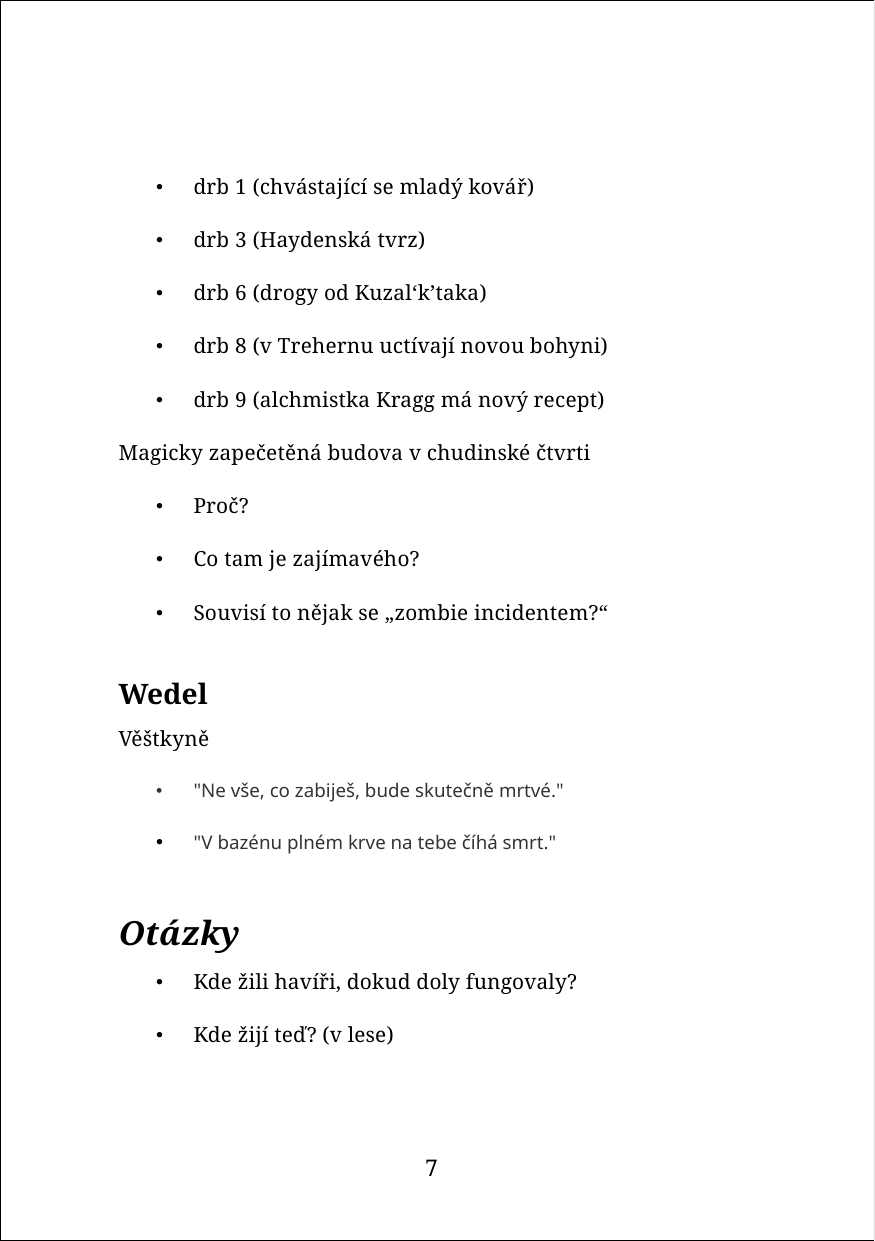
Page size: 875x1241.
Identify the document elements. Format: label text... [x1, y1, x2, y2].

list Kde žili havíři, dokud doly fungovaly? [156, 967, 756, 996]
list drb 3 (Haydenská tvrz) [156, 225, 756, 253]
list drb 1 (chvástající se mladý kovář) [156, 172, 756, 200]
text Magicky zapečetěná budova v chudinské čtvrti [118, 438, 756, 466]
list Souvisí to nějak se „zombie incidentem?“ [156, 598, 756, 626]
list drb 6 (drogy od Kuzal‘k’taka) [156, 278, 756, 307]
subtitle Wedel [118, 674, 756, 713]
list Kde žijí teď? (v lese) [156, 1021, 756, 1049]
list "Ne vše, co zabiješ, bude skutečně mrtvé." [156, 778, 756, 803]
list drb 8 (v Trehernu uctívají novou bohyni) [156, 331, 756, 360]
list Proč? [156, 491, 756, 519]
list "V bazénu plném krve na tebe číhá smrt." [156, 827, 756, 856]
subtitle Otázky [118, 910, 756, 956]
list drb 9 (alchmistka Kragg má nový recept) [156, 385, 756, 413]
text Věštkyně [118, 724, 756, 753]
list Co tam je zajímavého? [156, 544, 756, 573]
